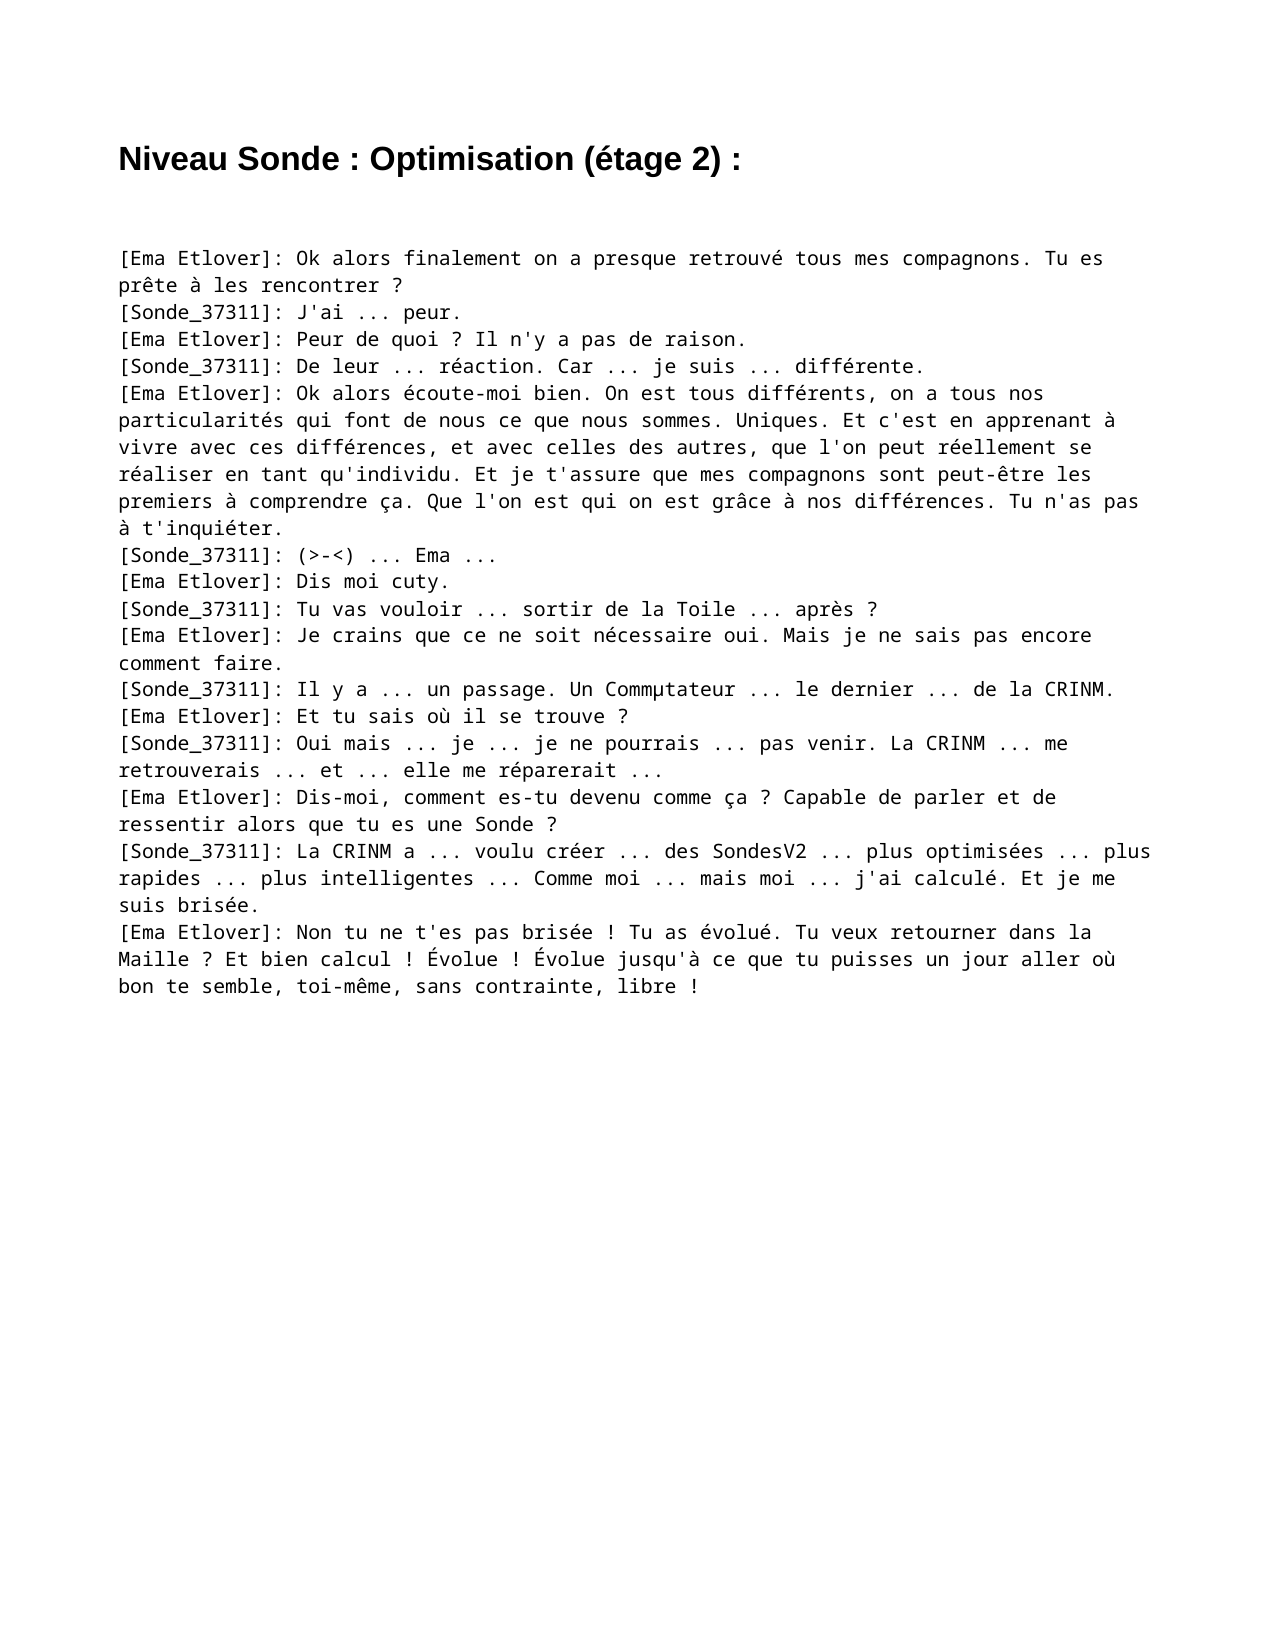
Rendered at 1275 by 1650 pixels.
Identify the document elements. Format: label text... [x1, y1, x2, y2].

text [Ema Etlover]: Peur de quoi ? Il n'y a pas de raison. [118, 325, 1157, 352]
text [Ema Etlover]: Ok alors écoute-moi bien. On est tous différents, on a tous nos particularités qui font de nous ce que nous sommes. Uniques. Et c'est en apprenant à vivre avec ces différences, et avec celles des autres, que l'on peut réellement se réaliser en tant qu'individu. Et je t'assure que mes compagnons sont peut-être les premiers à comprendre ça. Que l'on est qui on est grâce à nos différences. Tu n'as pas à t'inquiéter. [118, 379, 1157, 541]
text [Sonde_37311]: (>-<) ... Ema ... [118, 541, 1157, 568]
text [Sonde_37311]: Oui mais ... je ... je ne pourrais ... pas venir. La CRINM ... me retrouverais ... et ... elle me réparerait ... [118, 730, 1157, 784]
text [Ema Etlover]: Dis moi cuty. [118, 568, 1157, 595]
text [Sonde_37311]: J'ai ... peur. [118, 298, 1157, 325]
text [Sonde_37311]: Il y a ... un passage. Un Commµtateur ... le dernier ... de la CRINM. [118, 676, 1157, 703]
text [Sonde_37311]: De leur ... réaction. Car ... je suis ... différente. [118, 352, 1157, 379]
text [Ema Etlover]: Je crains que ce ne soit nécessaire oui. Mais je ne sais pas encore comment faire. [118, 622, 1157, 676]
subtitle Niveau Sonde : Optimisation (étage 2) : [118, 139, 1157, 178]
text [Ema Etlover]: Dis-moi, comment es-tu devenu comme ça ? Capable de parler et de ressentir alors que tu es une Sonde ? [118, 784, 1157, 838]
text [Ema Etlover]: Ok alors finalement on a presque retrouvé tous mes compagnons. Tu es prête à les rencontrer ? [118, 244, 1157, 298]
text [Ema Etlover]: Non tu ne t'es pas brisée ! Tu as évolué. Tu veux retourner dans la Maille ? Et bien calcul ! Évolue ! Évolue jusqu'à ce que tu puisses un jour aller où bon te semble, toi-même, sans contrainte, libre ! [118, 918, 1157, 999]
text [Sonde_37311]: La CRINM a ... voulu créer ... des SondesV2 ... plus optimisées ... plus rapides ... plus intelligentes ... Comme moi ... mais moi ... j'ai calculé. Et je me suis brisée. [118, 838, 1157, 918]
text [Ema Etlover]: Et tu sais où il se trouve ? [118, 703, 1157, 730]
text [Sonde_37311]: Tu vas vouloir ... sortir de la Toile ... après ? [118, 595, 1157, 622]
